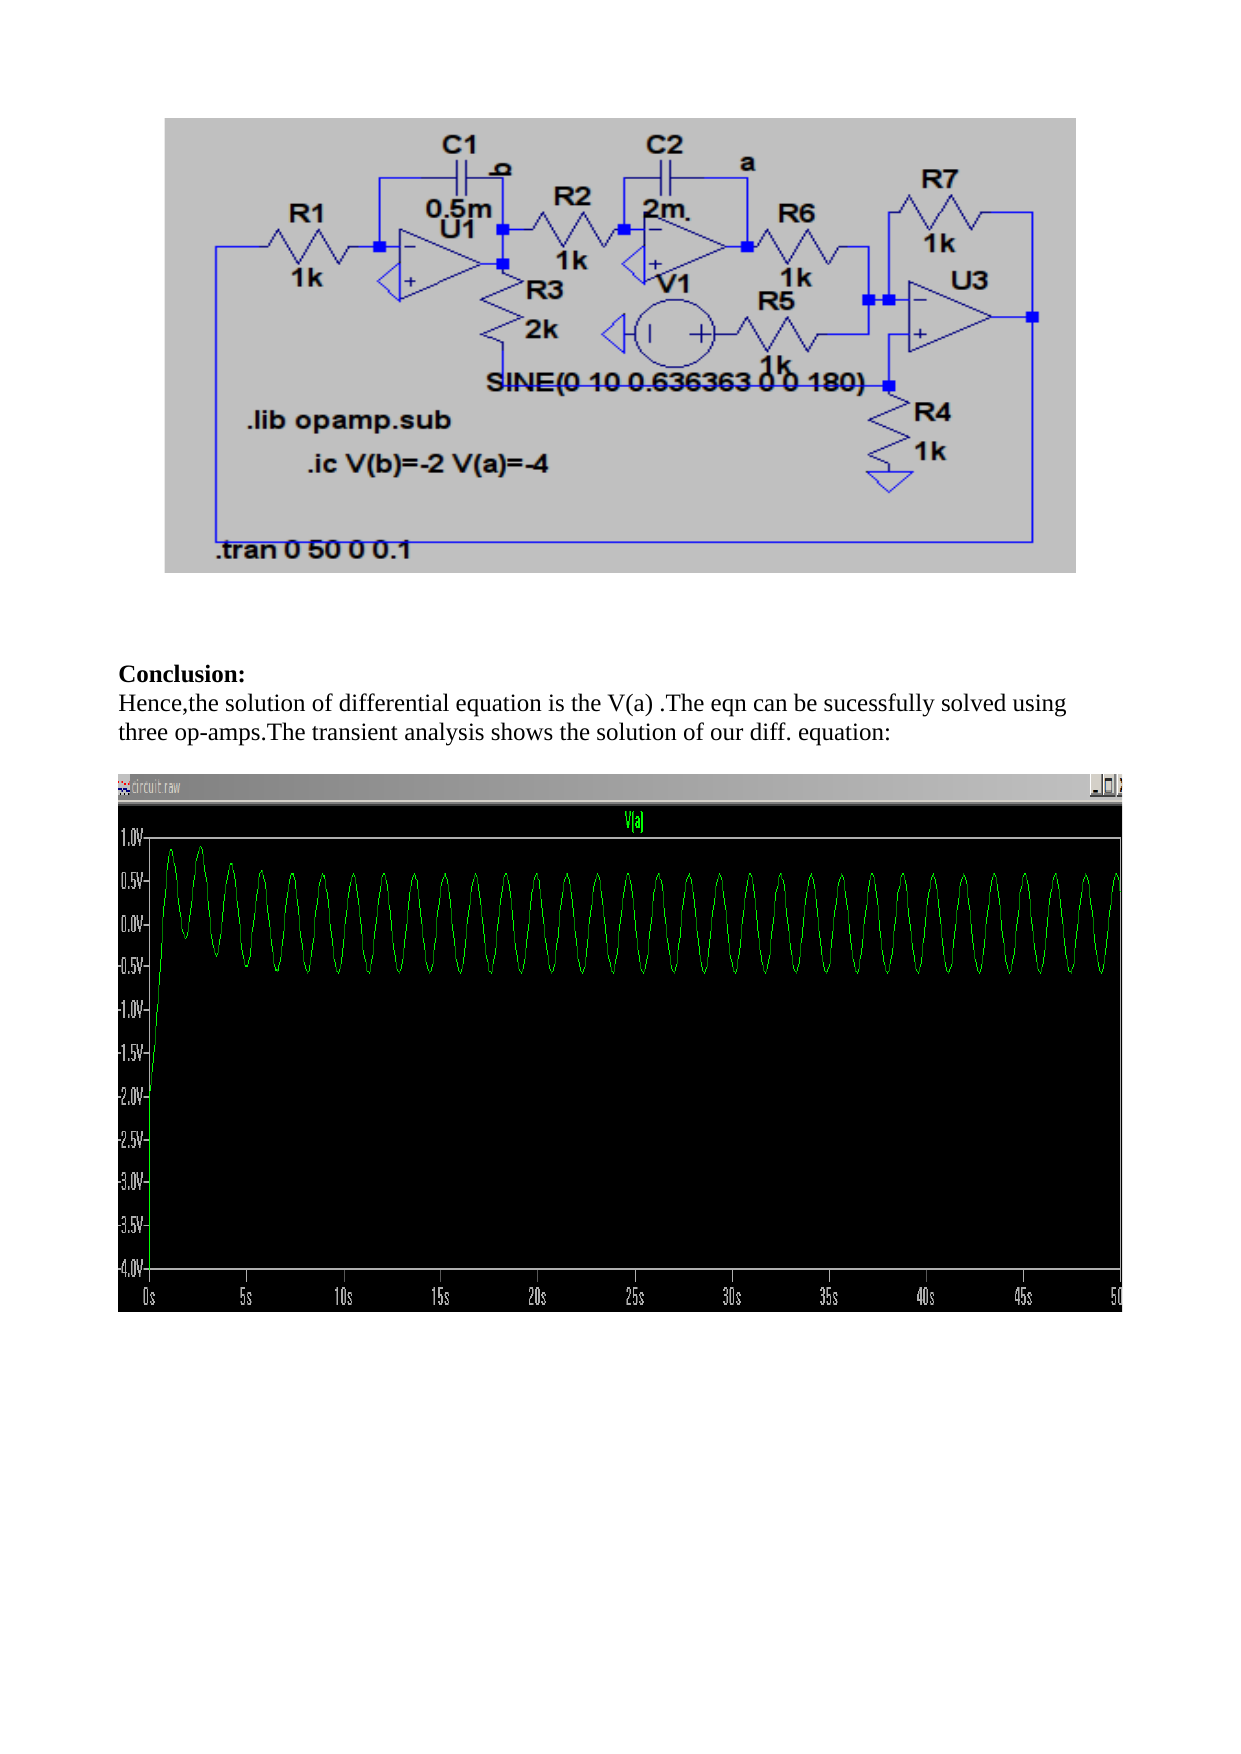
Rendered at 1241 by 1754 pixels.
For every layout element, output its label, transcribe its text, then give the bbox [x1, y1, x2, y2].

picture [118, 774, 1123, 1312]
picture [164, 118, 1076, 573]
text Conclusion: [118, 659, 1122, 688]
text Hence,the solution of differential equation is the V(a) .The eqn can be sucessfully solved using three op-amps.The transient analysis shows the solution of our diff. equation: [118, 688, 1122, 745]
